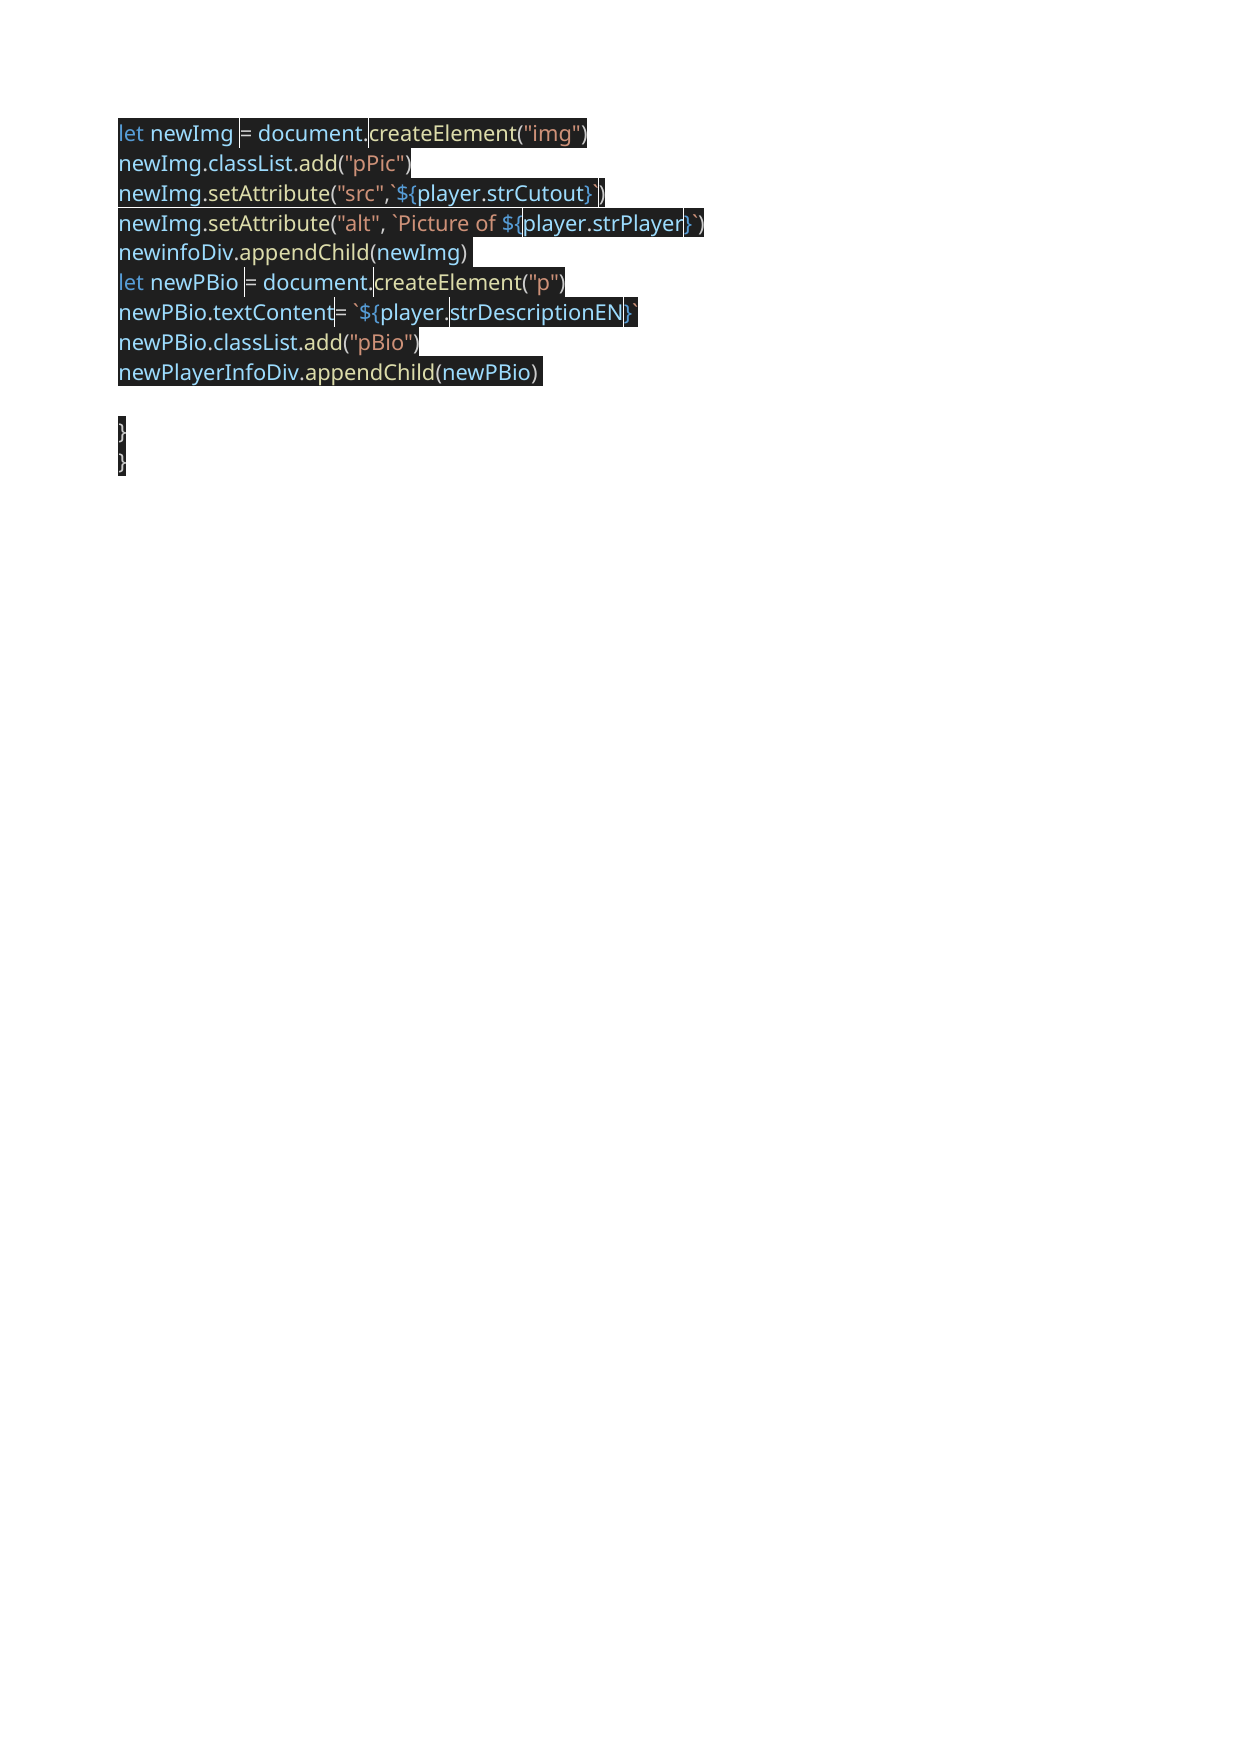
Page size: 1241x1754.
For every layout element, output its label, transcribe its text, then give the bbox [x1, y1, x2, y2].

text newPBio.textContent= `${player.strDescriptionEN}` [118, 297, 1122, 327]
text newinfoDiv.appendChild(newImg) [118, 237, 1122, 267]
text newPlayerInfoDiv.appendChild(newPBio) [118, 356, 1122, 386]
text newImg.classList.add("pPic") [118, 148, 1122, 178]
text newImg.setAttribute("alt", `Picture of ${player.strPlayer}`) [118, 207, 1122, 237]
text let newImg = document.createElement("img") [118, 118, 1122, 148]
text newPBio.classList.add("pBio") [118, 327, 1122, 356]
text } [118, 416, 1122, 446]
text newImg.setAttribute("src",`${player.strCutout}`) [118, 178, 1122, 207]
text } [118, 446, 1122, 476]
text let newPBio = document.createElement("p") [118, 267, 1122, 297]
